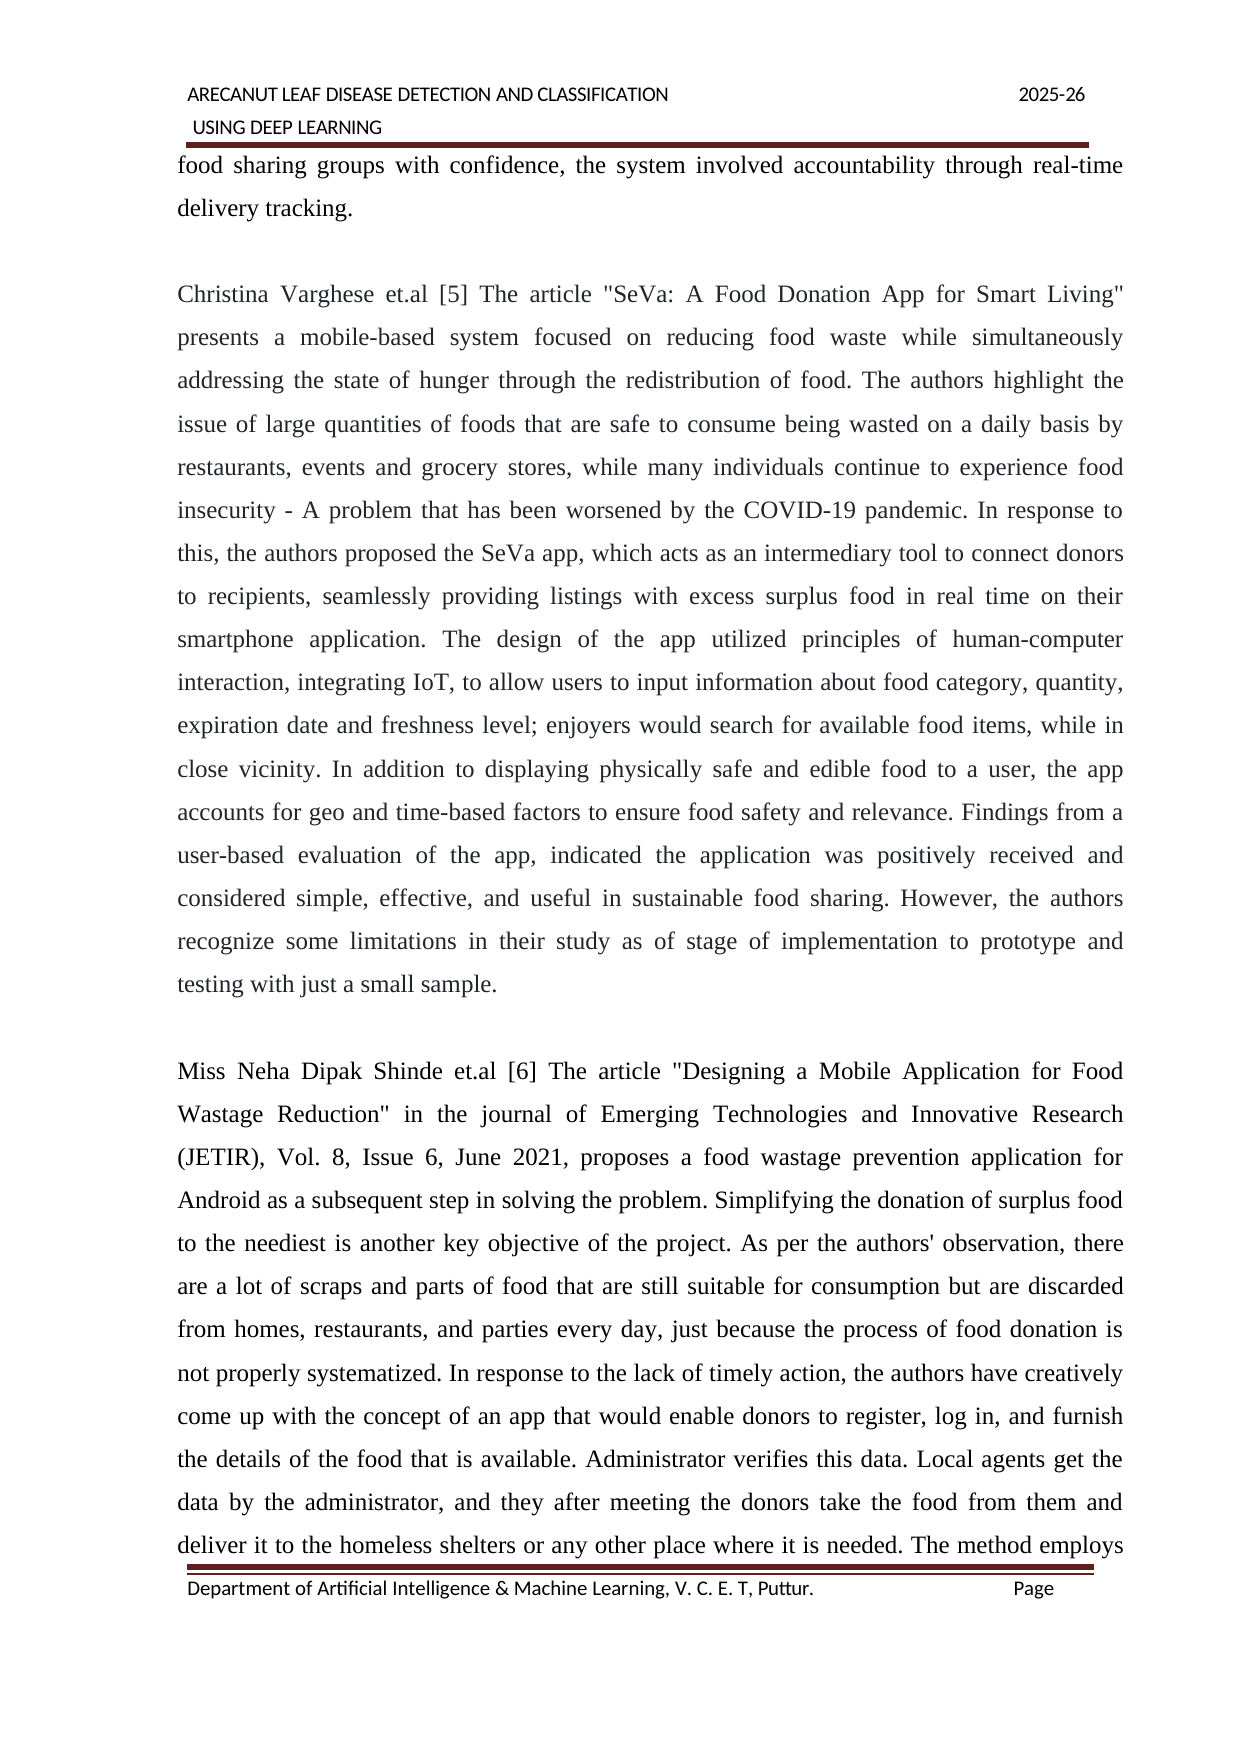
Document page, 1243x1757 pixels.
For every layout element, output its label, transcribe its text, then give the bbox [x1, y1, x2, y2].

text Christina Varghese et.al [5] The article "SeVa: A Food Donation App for Smart Living" presents a mobile-based system focused on reducing food waste while simultaneously addressing the state of hunger through the redistribution of food. The authors highlight the issue of large quantities of foods that are safe to consume being wasted on a daily basis by restaurants, events and grocery stores, while many individuals continue to experience food insecurity - A problem that has been worsened by the COVID-19 pandemic. In response to this, the authors proposed the SeVa app, which acts as an intermediary tool to connect donors to recipients, seamlessly providing listings with excess surplus food in real time on their smartphone application. The design of the app utilized principles of human-computer interaction, integrating IoT, to allow users to input information about food category, quantity, expiration date and freshness level; enjoyers would search for available food items, while in close vicinity. In addition to displaying physically safe and edible food to a user, the app accounts for geo and time-based factors to ensure food safety and relevance. Findings from a user-based evaluation of the app, indicated the application was positively received and considered simple, effective, and useful in sustainable food sharing. However, the authors recognize some limitations in their study as of stage of implementation to prototype and testing with just a small sample. [177, 279, 1125, 998]
text Miss Neha Dipak Shinde et.al [6] The article "Designing a Mobile Application for Food Wastage Reduction" in the journal of Emerging Technologies and Innovative Research (JETIR), Vol. 8, Issue 6, June 2021, proposes a food wastage prevention application for Android as a subsequent step in solving the problem. Simplifying the donation of surplus food to the neediest is another key objective of the project. As per the authors' observation, there are a lot of scraps and parts of food that are still suitable for consumption but are discarded from homes, restaurants, and parties every day, just because the process of food donation is not properly systematized. In response to the lack of timely action, the authors have creatively come up with the concept of an app that would enable donors to register, log in, and furnish the details of the food that is available. Administrator verifies this data. Local agents get the data by the administrator, and they after meeting the donors take the food from them and deliver it to the homeless shelters or any other place where it is needed. The method employs [177, 1056, 1125, 1559]
text food sharing groups with confidence, the system involved accountability through real-time delivery tracking. [177, 150, 1125, 222]
